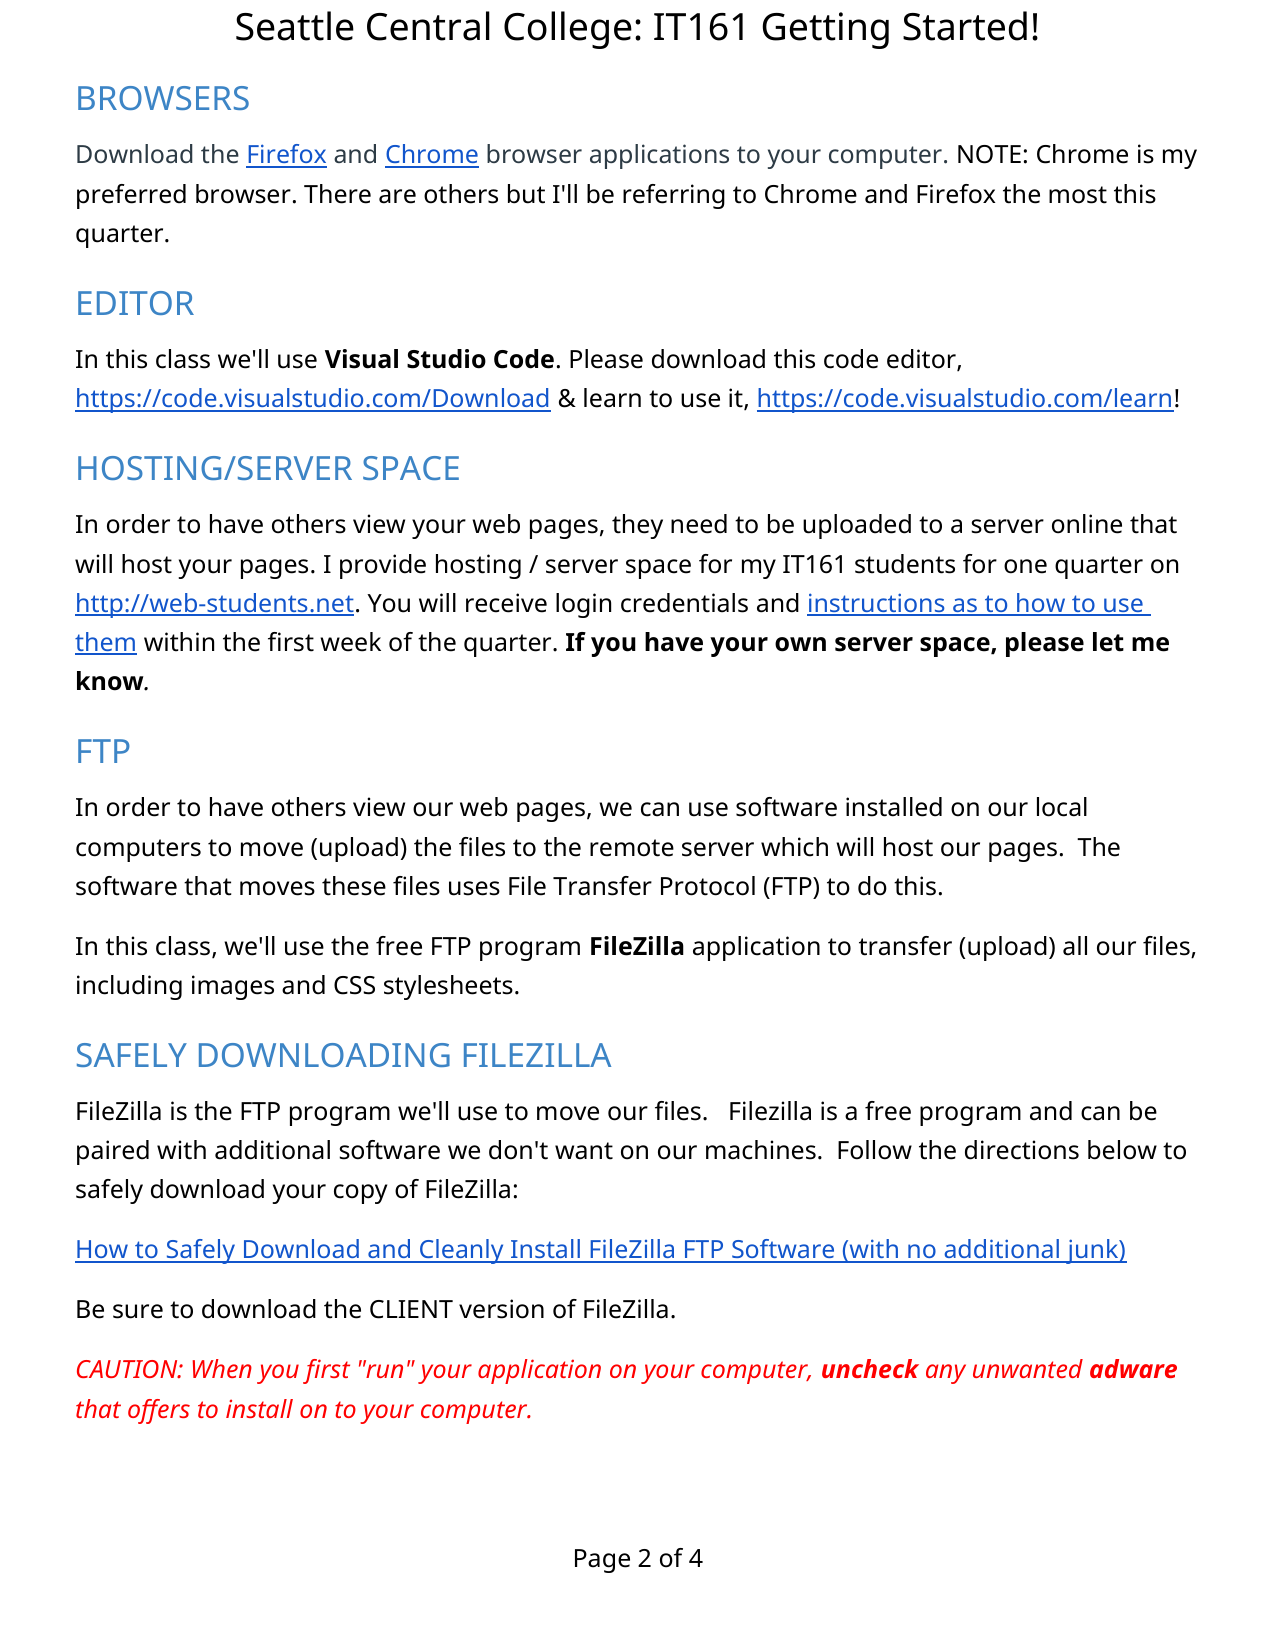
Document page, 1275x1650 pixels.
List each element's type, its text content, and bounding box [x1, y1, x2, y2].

subtitle FTP [75, 728, 1200, 773]
text CAUTION: When you first "run" your application on your computer, uncheck any unwanted adware that offers to install on to your computer. [75, 1352, 1200, 1425]
subtitle BROWSERS [75, 75, 1200, 120]
subtitle EDITOR [75, 279, 1200, 325]
text FileZilla is the FTP program we'll use to move our files. Filezilla is a free program and can be paired with additional software we don't want on our machines. Follow the directions below to safely download your copy of FileZilla: [75, 1094, 1200, 1206]
text How to Safely Download and Cleanly Install FileZilla FTP Software (with no additional junk) [75, 1232, 1200, 1266]
text In this class we'll use Visual Studio Code. Please download this code editor, https://code.visualstudio.com/Download & learn to use it, https://code.visualstudio.com/learn! [75, 342, 1200, 415]
text In order to have others view our web pages, we can use software installed on our local computers to move (upload) the files to the remote server which will host our pages. The software that moves these files uses File Transfer Protocol (FTP) to do this. [75, 790, 1200, 902]
subtitle SAFELY DOWNLOADING FILEZILLA [75, 1032, 1200, 1077]
text Download the Firefox and Chrome browser applications to your computer. NOTE: Chrome is my preferred browser. There are others but I'll be referring to Chrome and Firefox the most this quarter. [75, 137, 1200, 249]
subtitle HOSTING/SERVER SPACE [75, 445, 1200, 490]
text In order to have others view your web pages, they need to be uploaded to a server online that will host your pages. I provide hosting / server space for my IT161 students for one quarter on http://web-students.net. You will receive login credentials and instructions as to how to use them within the first week of the quarter. If you have your own server space, please let me know. [75, 507, 1200, 698]
text In this class, we'll use the free FTP program FileZilla application to transfer (upload) all our files, including images and CSS stylesheets. [75, 928, 1200, 1002]
text Be sure to download the CLIENT version of FileZilla. [75, 1292, 1200, 1326]
